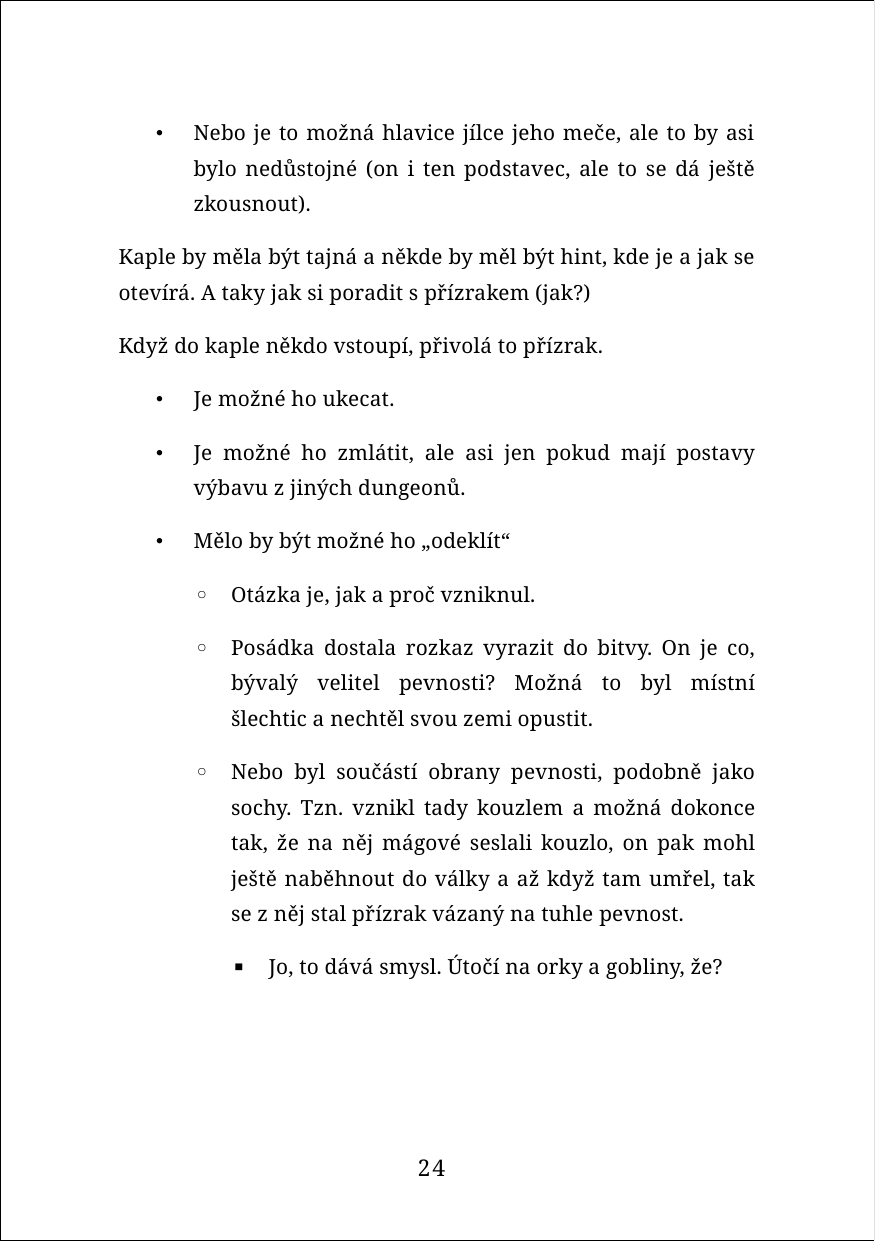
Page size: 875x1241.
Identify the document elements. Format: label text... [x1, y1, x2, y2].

list Posádka dostala rozkaz vyrazit do bitvy. On je co, bývalý velitel pevnosti? Možná to byl místní šlechtic a nechtěl svou zemi opustit. [193, 633, 756, 732]
list Je možné ho ukecat. [156, 384, 756, 413]
list Nebo je to možná hlavice jílce jeho meče, ale to by asi bylo nedůstojné (on i ten podstavec, ale to se dá ještě zkousnout). [156, 118, 756, 218]
list Otázka je, jak a proč vzniknul. [193, 580, 756, 608]
list Je možné ho zmlátit, ale asi jen pokud mají postavy výbavu z jiných dungeonů. [156, 438, 756, 502]
list Mělo by být možné ho „odeklít“ [156, 526, 756, 555]
list Jo, to dává smysl. Útočí na orky a gobliny, že? [231, 952, 756, 981]
text Kaple by měla být tajná a někde by měl být hint, kde je a jak se otevírá. A taky jak si poradit s přízrakem (jak?) [118, 242, 756, 306]
text Když do kaple někdo vstoupí, přivolá to přízrak. [118, 331, 756, 360]
list Nebo byl součástí obrany pevnosti, podobně jako sochy. Tzn. vznikl tady kouzlem a možná dokonce tak, že na něj mágové seslali kouzlo, on pak mohl ještě naběhnout do války a až když tam umřel, tak se z něj stal přízrak vázaný na tuhle pevnost. [193, 757, 756, 928]
